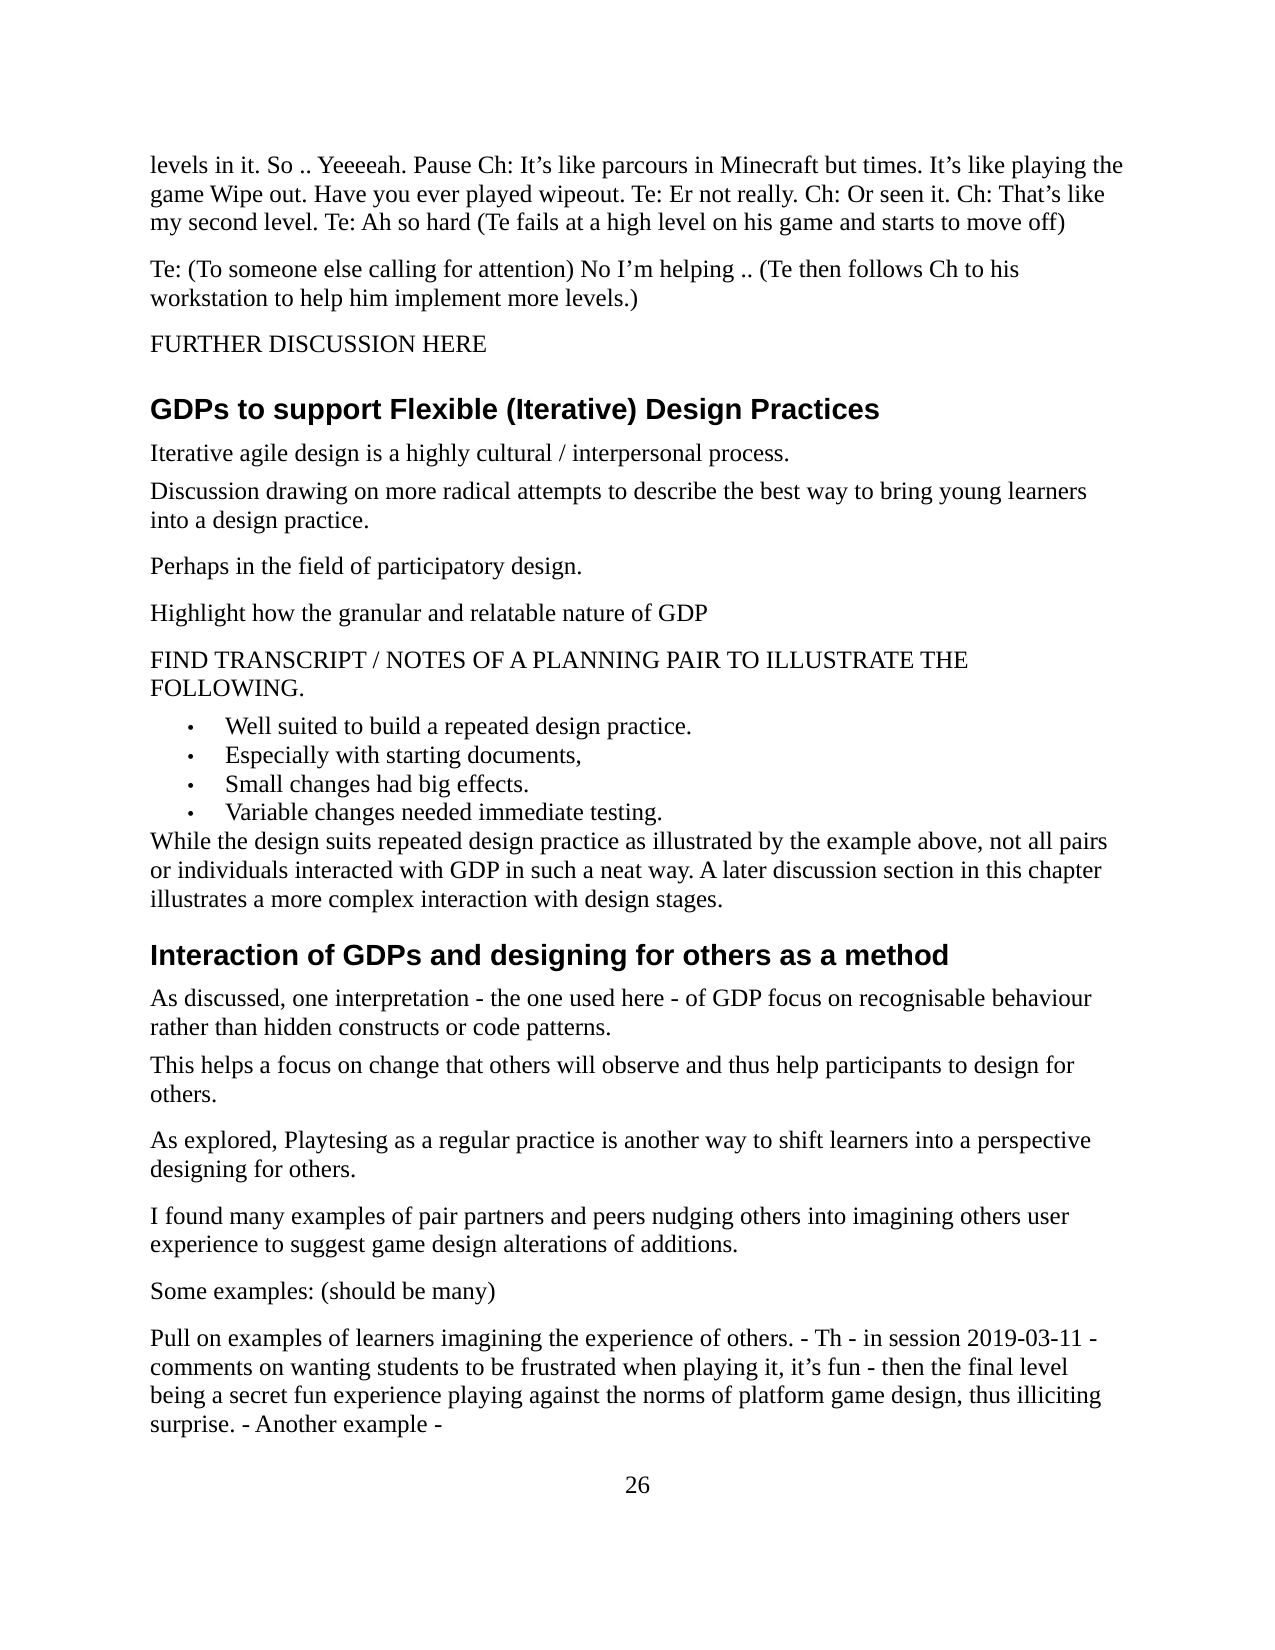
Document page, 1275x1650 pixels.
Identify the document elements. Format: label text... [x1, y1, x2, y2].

list Well suited to build a repeated design practice. [187, 711, 1125, 740]
list Small changes had big effects. [187, 769, 1125, 797]
text Highlight how the granular and relatable nature of GDP [150, 598, 1125, 627]
text As explored, Playtesing as a regular practice is another way to shift learners into a perspective designing for others. [150, 1125, 1125, 1183]
subtitle GDPs to support Flexible (Iterative) Design Practices [150, 392, 1125, 426]
text levels in it. So .. Yeeeeah. Pause Ch: It’s like parcours in Minecraft but times. It’s like playing the game Wipe out. Have you ever played wipeout. Te: Er not really. Ch: Or seen it. Ch: That’s like my second level. Te: Ah so hard (Te fails at a high level on his game and starts to move off) [150, 150, 1125, 236]
text FURTHER DISCUSSION HERE [150, 329, 1125, 358]
text As discussed, one interpretation - the one used here - of GDP focus on recognisable behaviour rather than hidden constructs or code patterns. [150, 983, 1125, 1041]
text Pull on examples of learners imagining the experience of others. - Th - in session 2019-03-11 - comments on wanting students to be frustrated when playing it, it’s fun - then the final level being a secret fun experience playing against the norms of platform game design, thus illiciting surprise. - Another example - [150, 1323, 1125, 1438]
text This helps a focus on change that others will observe and thus help participants to design for others. [150, 1050, 1125, 1107]
subtitle Interaction of GDPs and designing for others as a method [150, 937, 1125, 971]
text FIND TRANSCRIPT / NOTES OF A PLANNING PAIR TO ILLUSTRATE THE FOLLOWING. [150, 645, 1125, 702]
text Perhaps in the field of participatory design. [150, 551, 1125, 580]
text Discussion drawing on more radical attempts to describe the best way to bring young learners into a design practice. [150, 476, 1125, 533]
list Especially with starting documents, [187, 740, 1125, 769]
text Some examples: (should be many) [150, 1276, 1125, 1305]
text Te: (To someone else calling for attention) No I’m helping .. (Te then follows Ch to his workstation to help him implement more levels.) [150, 254, 1125, 312]
list Variable changes needed immediate testing. [187, 797, 1125, 826]
text I found many examples of pair partners and peers nudging others into imagining others user experience to suggest game design alterations of additions. [150, 1201, 1125, 1258]
text While the design suits repeated design practice as illustrated by the example above, not all pairs or individuals interacted with GDP in such a neat way. A later discussion section in this chapter illustrates a more complex interaction with design stages. [150, 826, 1125, 912]
text Iterative agile design is a highly cultural / interpersonal process. [150, 438, 1125, 467]
